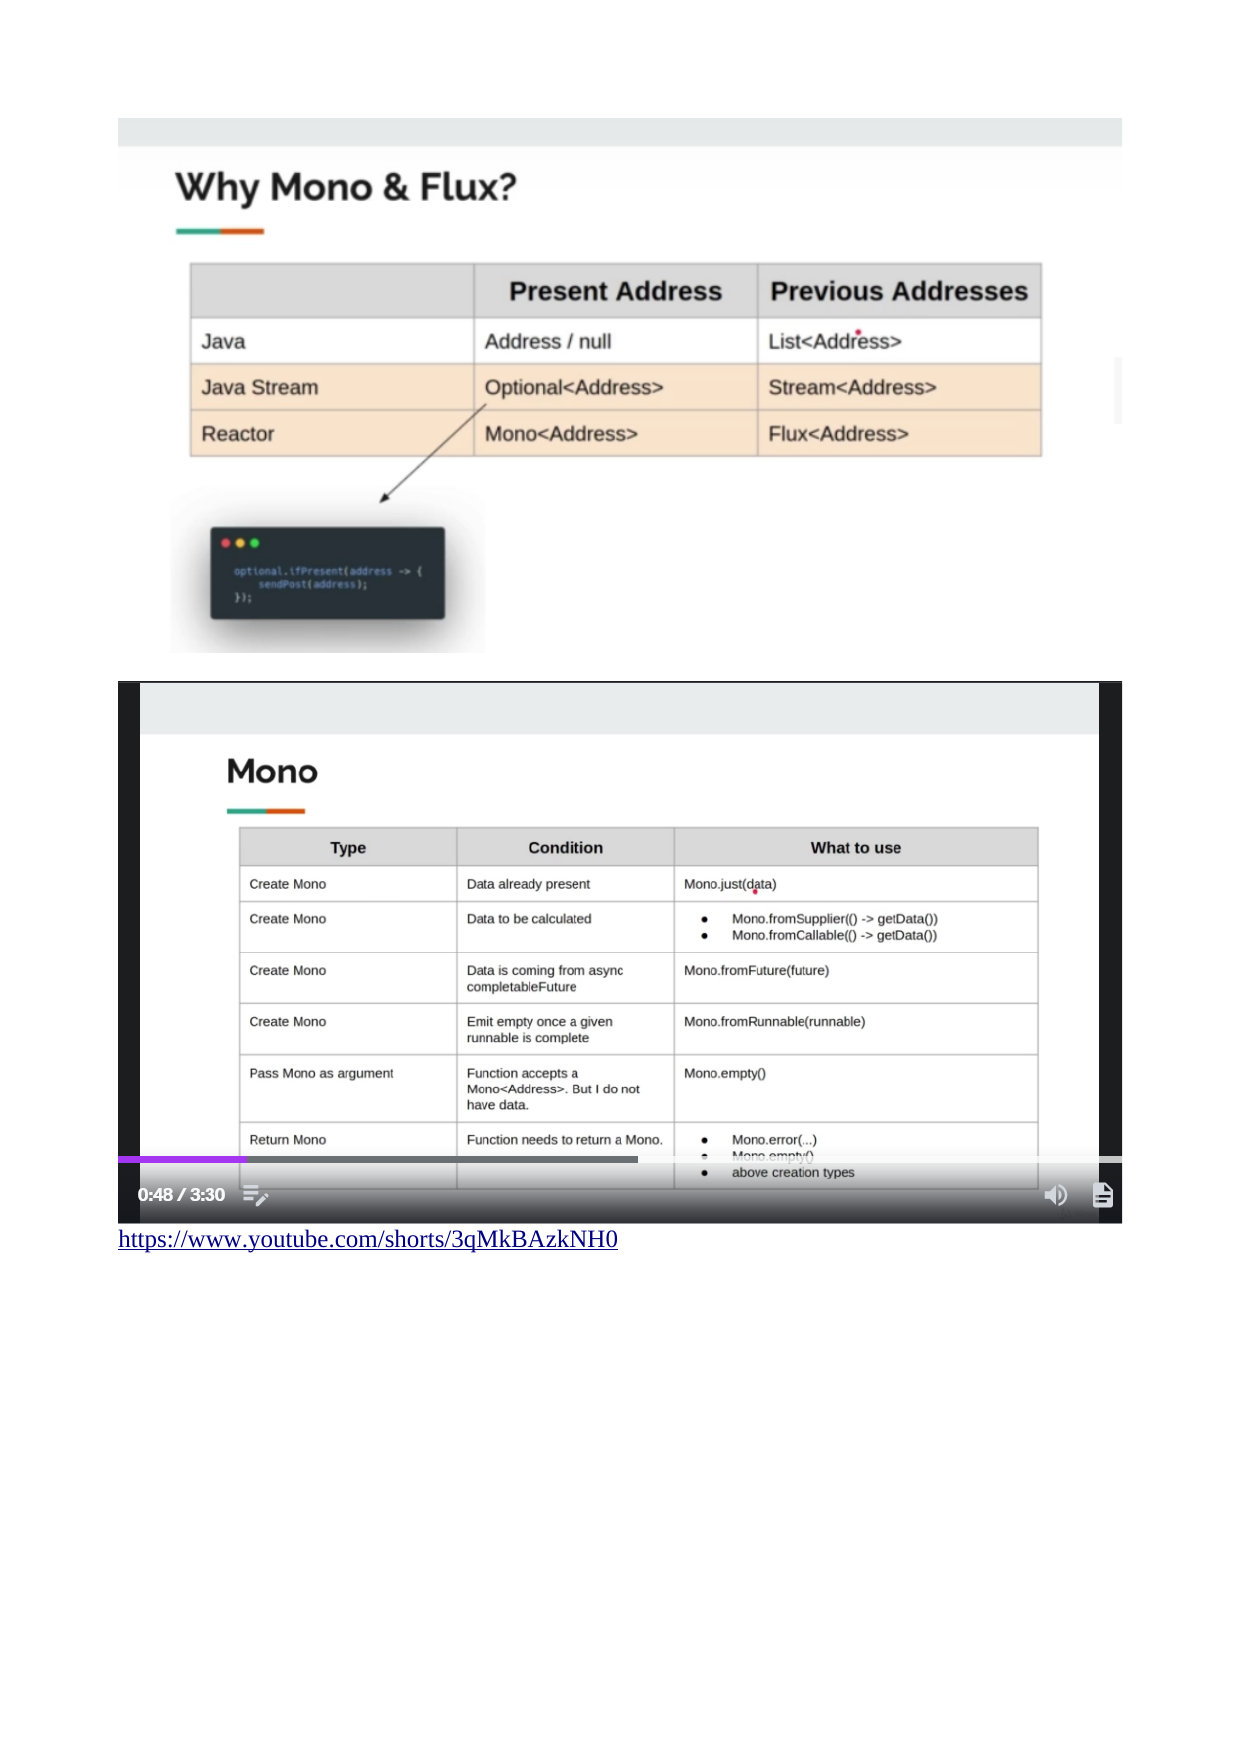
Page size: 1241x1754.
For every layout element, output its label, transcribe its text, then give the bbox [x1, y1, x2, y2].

text https://www.youtube.com/shorts/3qMkBAzkNH0 [118, 1224, 1122, 1252]
picture [118, 681, 1123, 1224]
picture [118, 118, 1123, 653]
